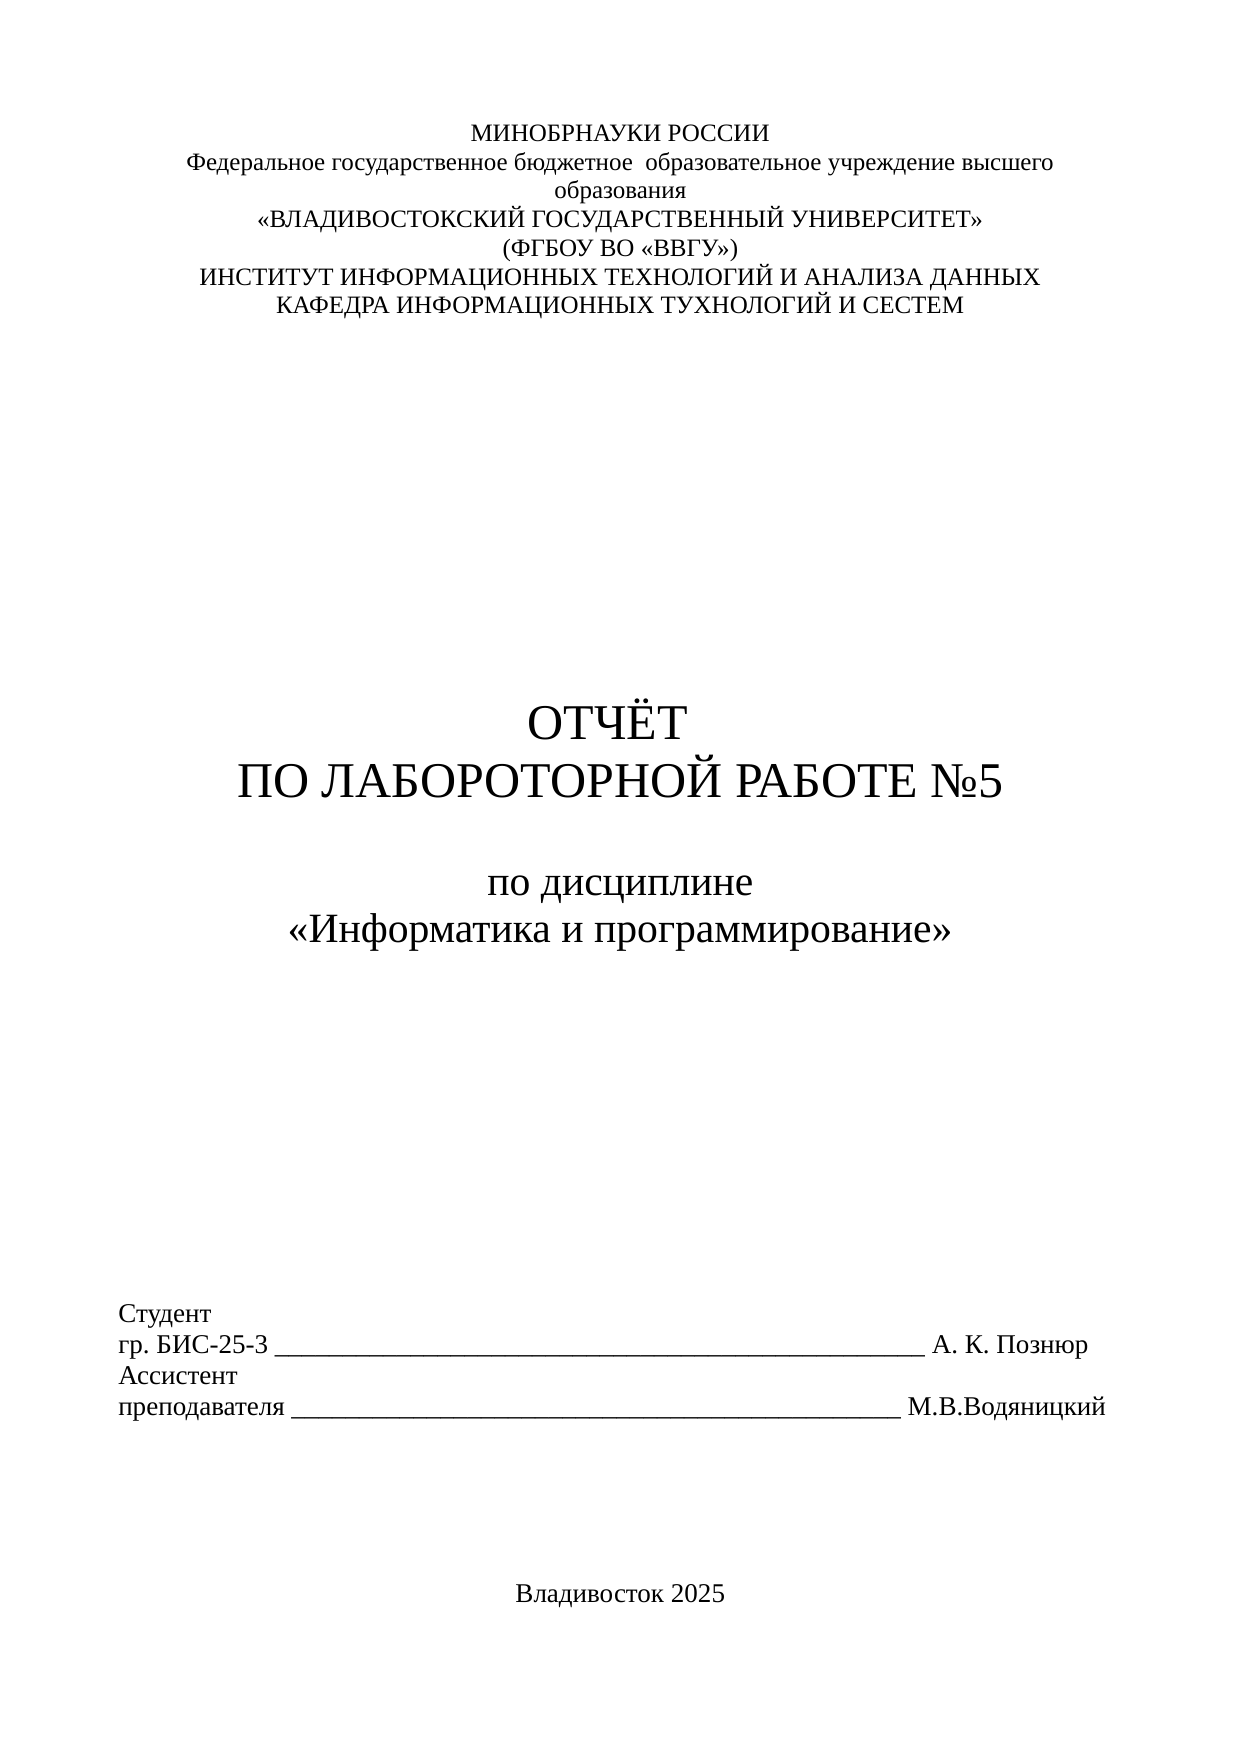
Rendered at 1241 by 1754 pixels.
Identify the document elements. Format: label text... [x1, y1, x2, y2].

text Ассистент [118, 1359, 1122, 1390]
text по дисциплине [118, 856, 1122, 904]
text (ФГБОУ ВО «ВВГУ») [118, 233, 1122, 262]
text Владивосток 2025 [118, 1577, 1122, 1608]
text ОТЧЁТ [118, 693, 1122, 751]
text «ВЛАДИВОСТОКСКИЙ ГОСУДАРСТВЕННЫЙ УНИВЕРСИТЕТ» [118, 204, 1122, 233]
text КАФЕДРА ИНФОРМАЦИОННЫХ ТУХНОЛОГИЙ И СЕСТЕМ [118, 291, 1122, 319]
text ПО ЛАБОРОТОРНОЙ РАБОТЕ №5 [118, 751, 1122, 808]
text гр. БИС-25-3 ________________________________________________ А. К. Познюр [118, 1328, 1122, 1359]
text ИНСТИТУТ ИНФОРМАЦИОННЫХ ТЕХНОЛОГИЙ И АНАЛИЗА ДАННЫХ [118, 262, 1122, 291]
text Студент [118, 1297, 1122, 1328]
text МИНОБРНАУКИ РОССИИ [118, 118, 1122, 147]
text «Информатика и программирование» [118, 904, 1122, 952]
text преподавателя _____________________________________________ М.В.Водяницкий [118, 1390, 1122, 1421]
text Федеральное государственное бюджетное образовательное учреждение высшего образования [118, 147, 1122, 204]
